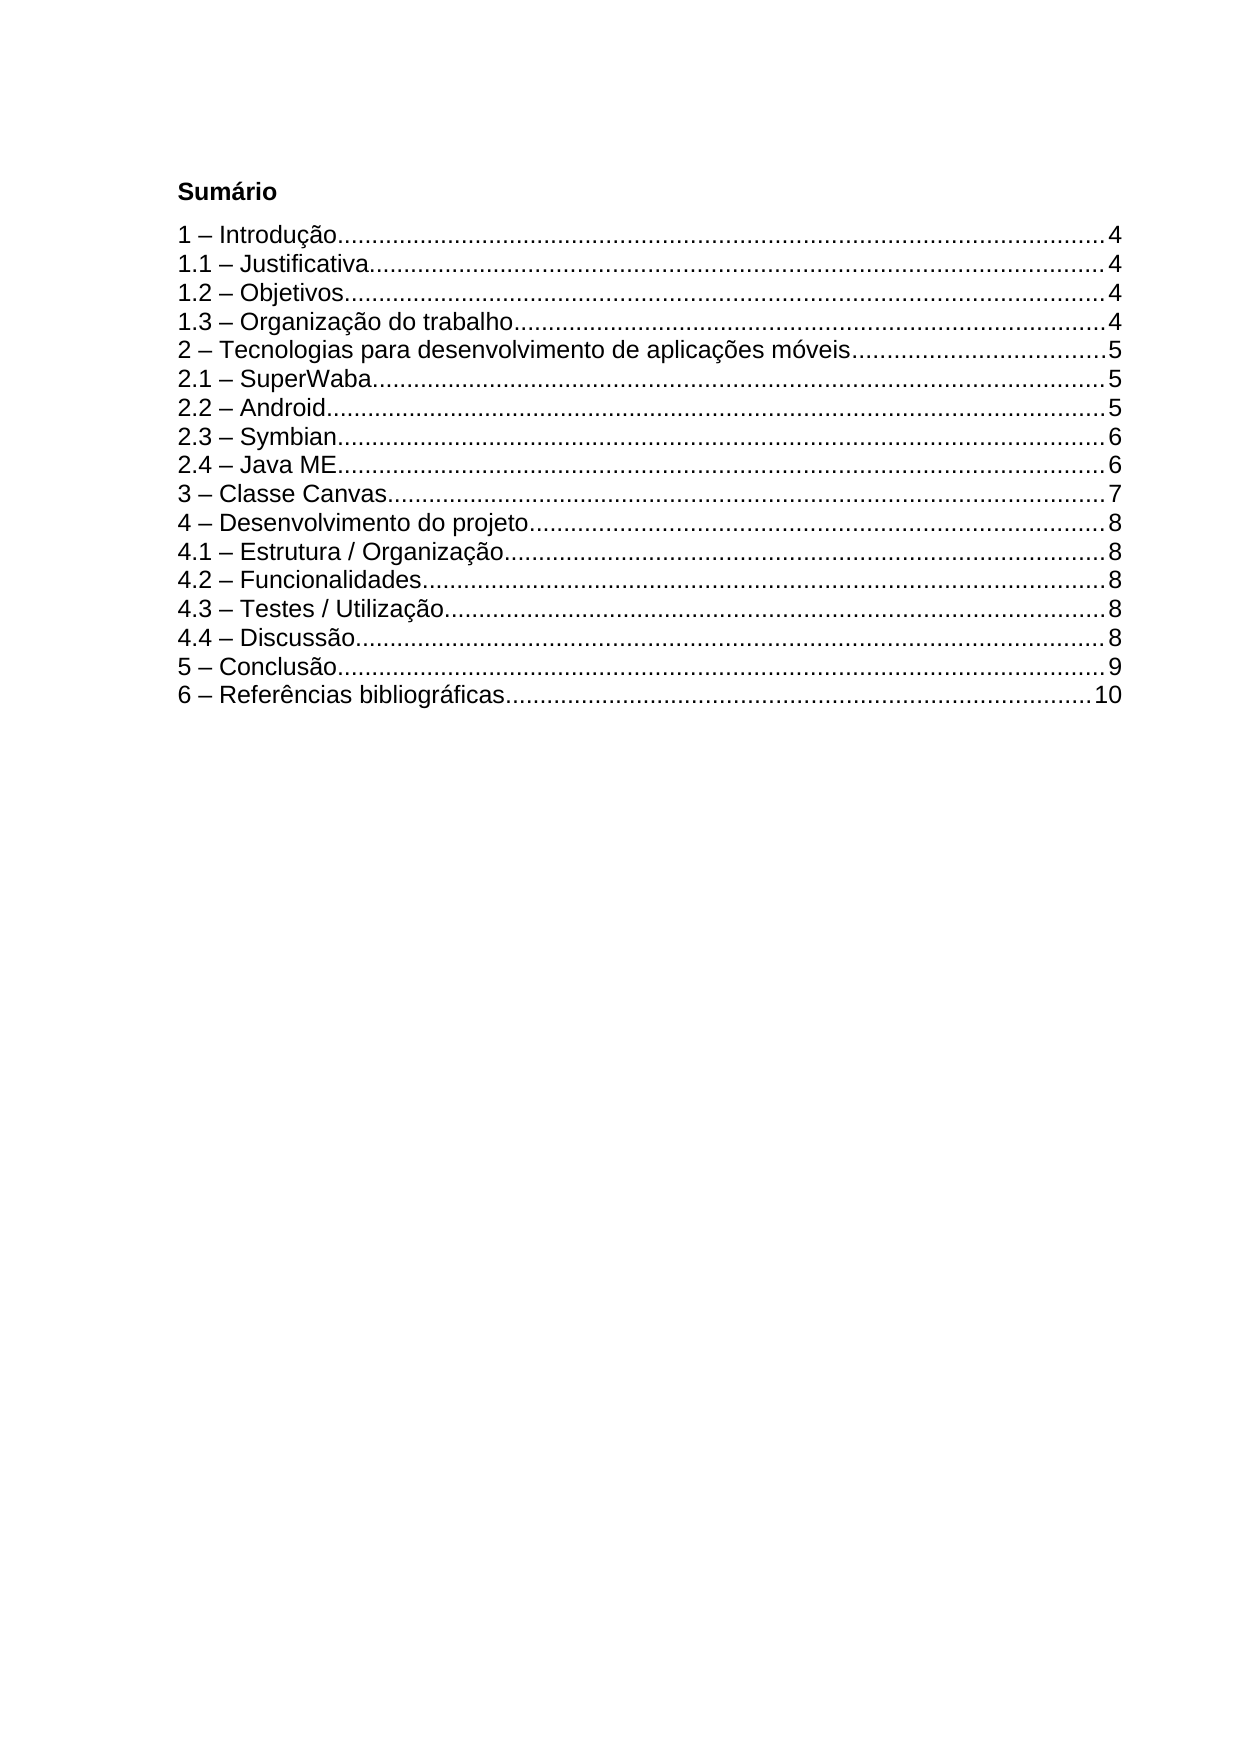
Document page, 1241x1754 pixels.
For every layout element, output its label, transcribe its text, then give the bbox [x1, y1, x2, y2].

text 4.2 – Funcionalidades 8 [177, 565, 1122, 594]
text 1.1 – Justificativa 4 [177, 249, 1122, 278]
text 2.1 – SuperWaba 5 [177, 364, 1122, 393]
text 5 – Conclusão 9 [177, 652, 1122, 680]
subtitle Sumário [177, 177, 1122, 206]
text 4.3 – Testes / Utilização 8 [177, 594, 1122, 623]
text 2.3 – Symbian 6 [177, 422, 1122, 450]
text 4.4 – Discussão 8 [177, 623, 1122, 652]
text 1.3 – Organização do trabalho 4 [177, 307, 1122, 335]
text 4 – Desenvolvimento do projeto 8 [177, 508, 1122, 537]
text 2.2 – Android 5 [177, 393, 1122, 422]
text 2.4 – Java ME 6 [177, 450, 1122, 479]
text 2 – Tecnologias para desenvolvimento de aplicações móveis 5 [177, 335, 1122, 364]
text 4.1 – Estrutura / Organização 8 [177, 537, 1122, 565]
text 6 – Referências bibliográficas 10 [177, 680, 1122, 709]
text 1 – Introdução 4 [177, 220, 1122, 249]
text 1.2 – Objetivos 4 [177, 278, 1122, 307]
text 3 – Classe Canvas 7 [177, 479, 1122, 508]
